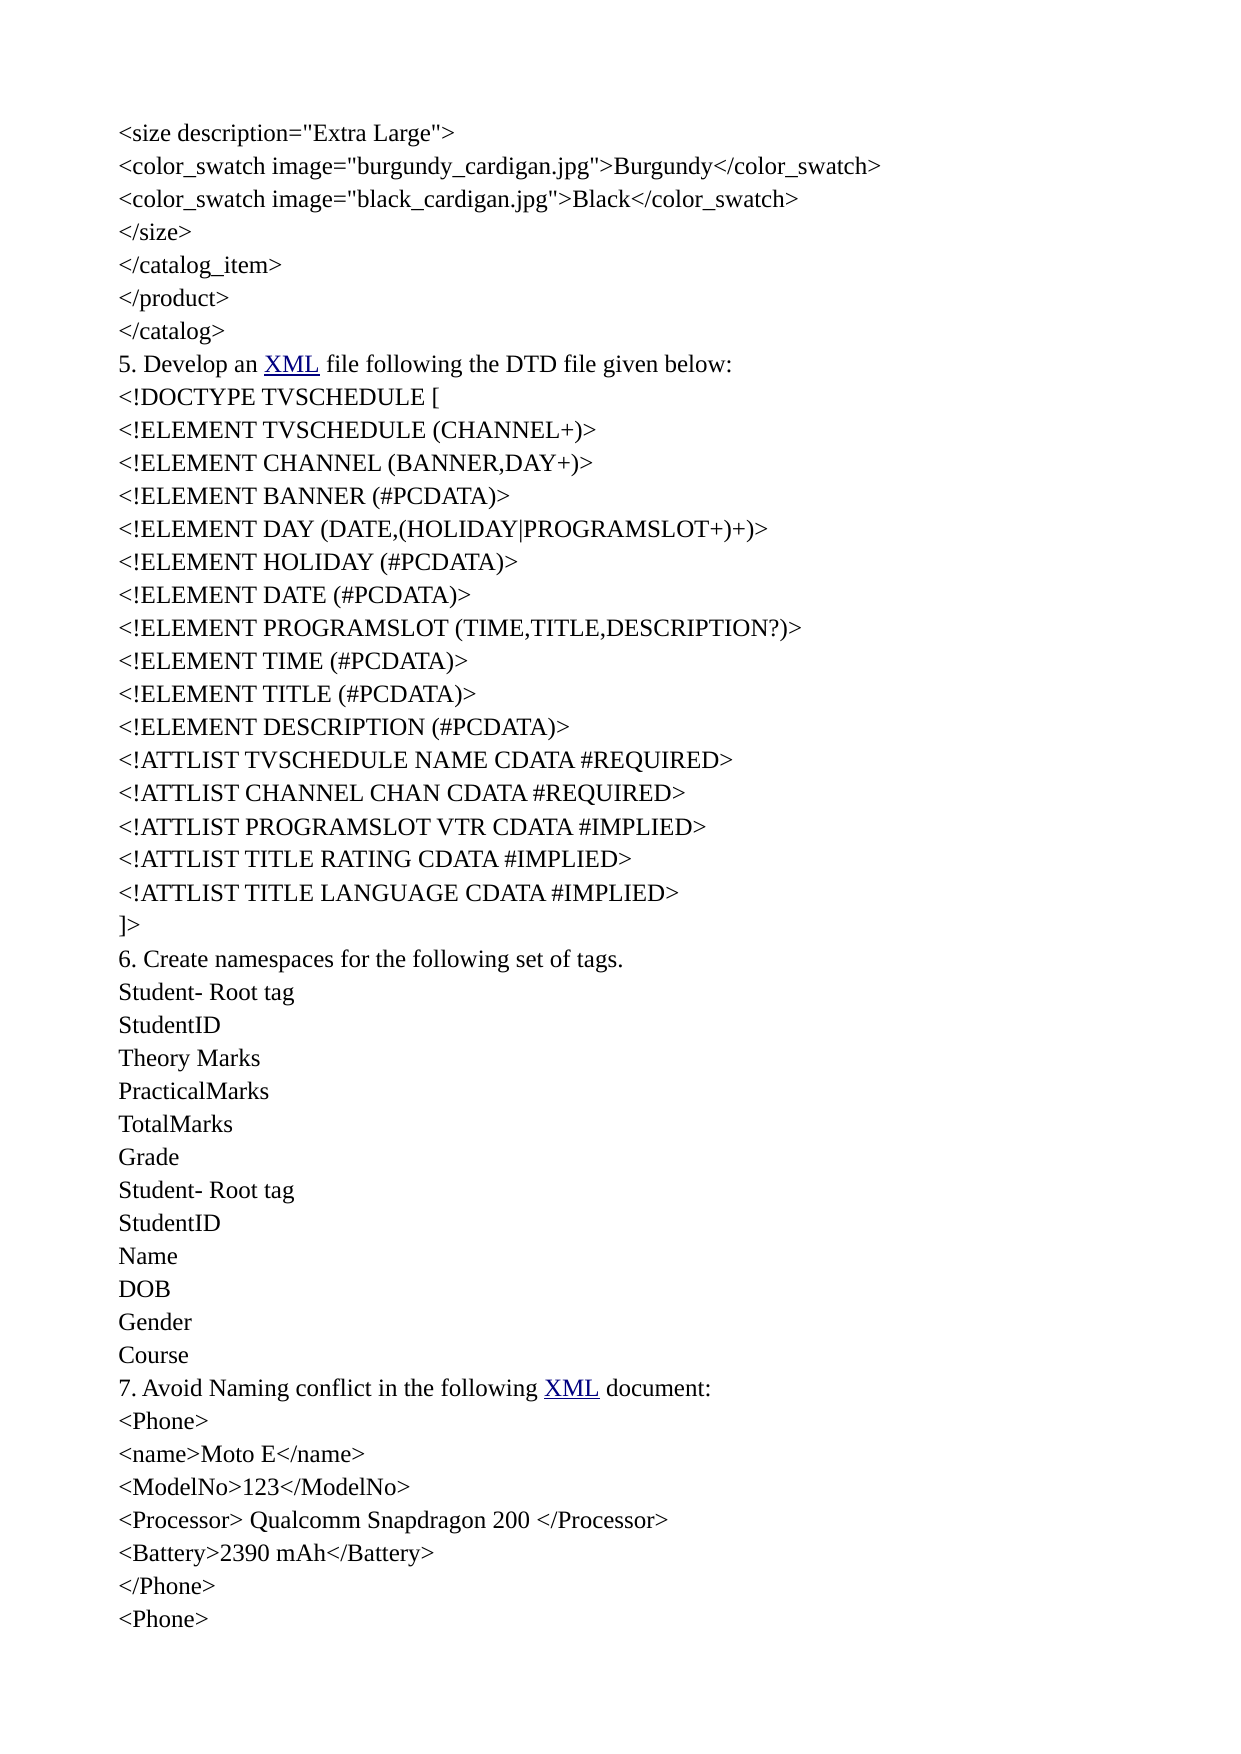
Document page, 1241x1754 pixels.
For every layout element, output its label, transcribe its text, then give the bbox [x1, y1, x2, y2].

text <size description="Extra Large"> <color_swatch image="burgundy_cardigan.jpg">Burgundy</color_swatch> <color_swatch image="black_cardigan.jpg">Black</color_swatch> </size> </catalog_item> </product> </catalog> 5. Develop an XML file following the DTD file given below: <!DOCTYPE TVSCHEDULE [ <!ELEMENT TVSCHEDULE (CHANNEL+)> <!ELEMENT CHANNEL (BANNER,DAY+)> <!ELEMENT BANNER (#PCDATA)> <!ELEMENT DAY (DATE,(HOLIDAY|PROGRAMSLOT+)+)> <!ELEMENT HOLIDAY (#PCDATA)> <!ELEMENT DATE (#PCDATA)> <!ELEMENT PROGRAMSLOT (TIME,TITLE,DESCRIPTION?)> <!ELEMENT TIME (#PCDATA)> <!ELEMENT TITLE (#PCDATA)> <!ELEMENT DESCRIPTION (#PCDATA)> <!ATTLIST TVSCHEDULE NAME CDATA #REQUIRED> <!ATTLIST CHANNEL CHAN CDATA #REQUIRED> <!ATTLIST PROGRAMSLOT VTR CDATA #IMPLIED> <!ATTLIST TITLE RATING CDATA #IMPLIED> <!ATTLIST TITLE LANGUAGE CDATA #IMPLIED> ]> 6. Create namespaces for the following set of tags. Student- Root tag StudentID Theory Marks PracticalMarks TotalMarks Grade Student- Root tag StudentID Name DOB Gender Course 7. Avoid Naming conflict in the following XML document: <Phone> <name>Moto E</name> <ModelNo>123</ModelNo> <Processor> Qualcomm Snapdragon 200 </Processor> <Battery>2390 mAh</Battery> </Phone> <Phone> [118, 118, 1122, 1633]
